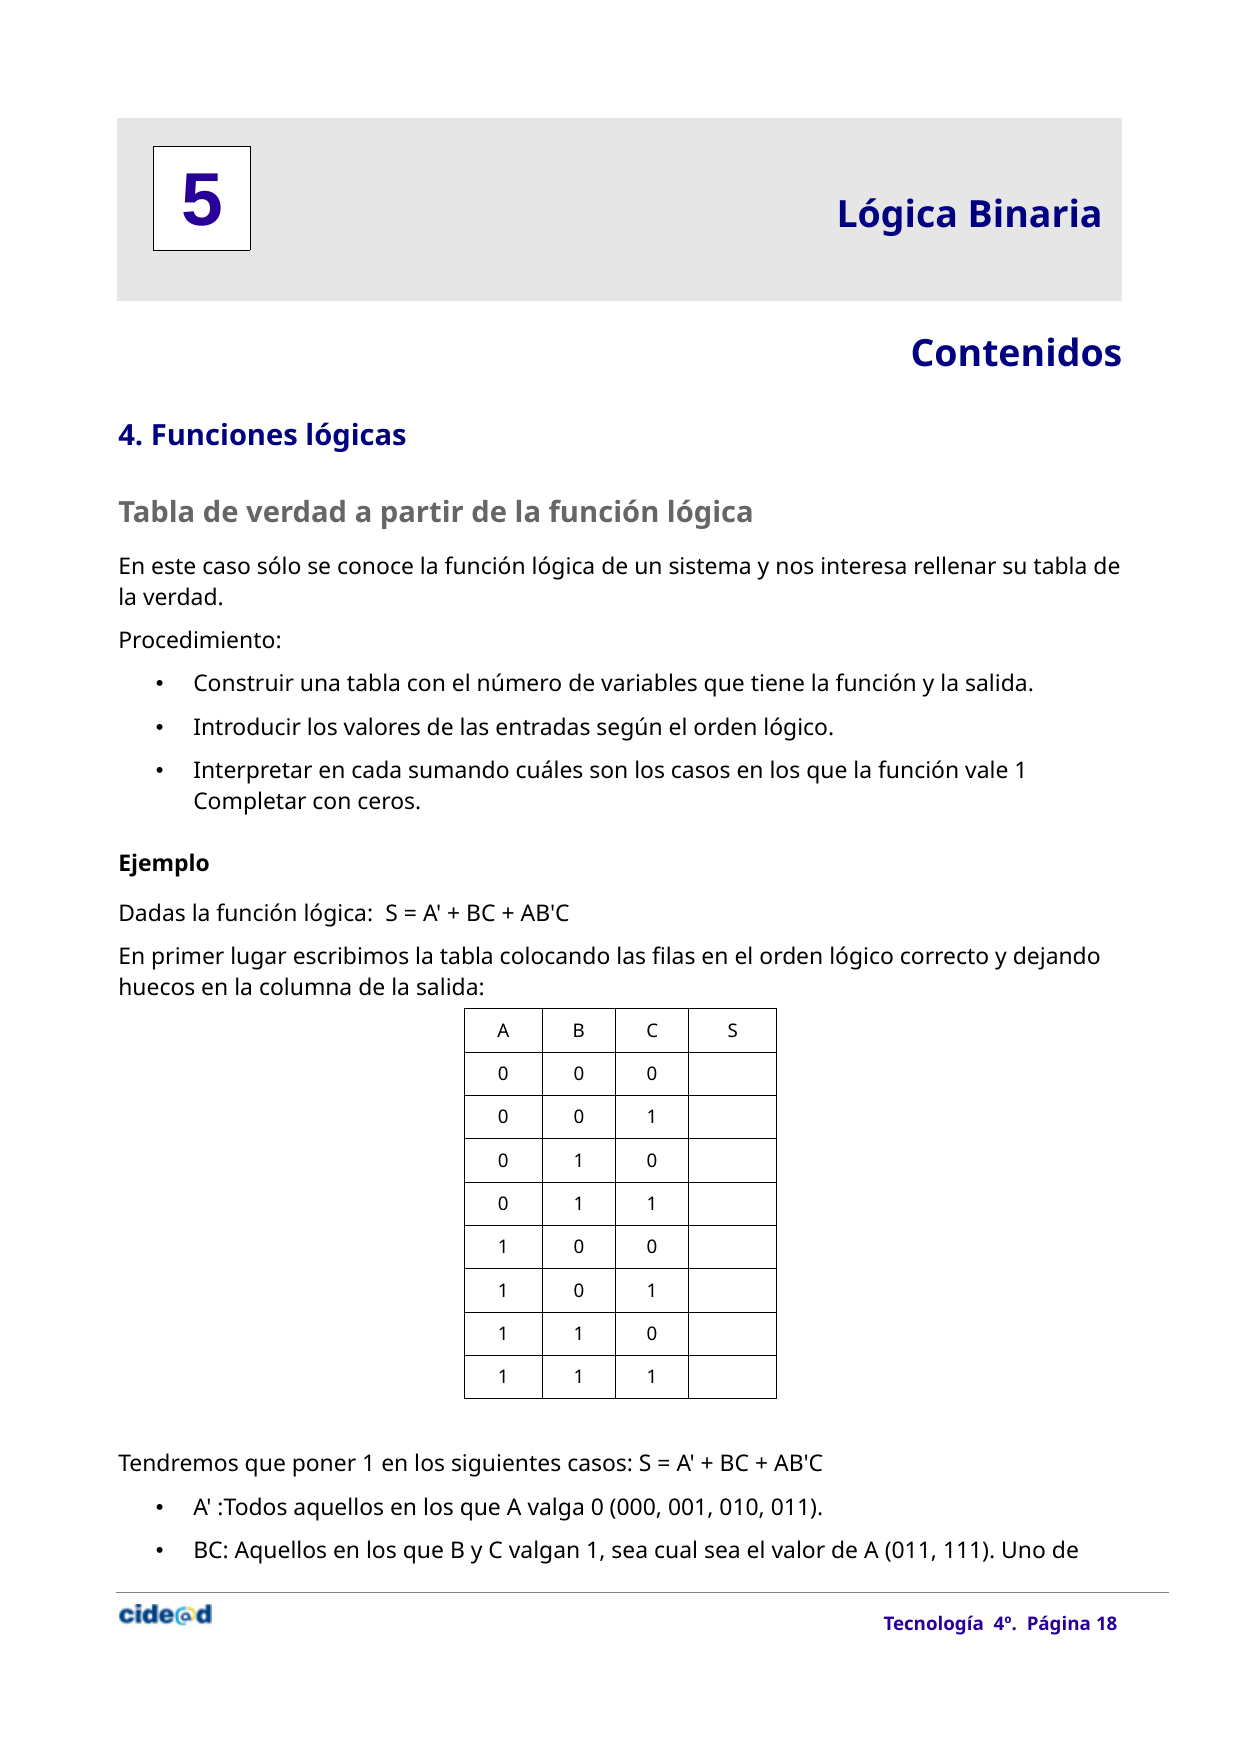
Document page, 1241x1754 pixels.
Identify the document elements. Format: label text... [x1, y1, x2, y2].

table_cell [689, 1139, 776, 1182]
subtitle Tabla de verdad a partir de la función lógica [118, 492, 1122, 531]
table_cell 1 [465, 1226, 542, 1268]
table_cell 1 [465, 1269, 542, 1312]
table_cell 0 [616, 1139, 688, 1182]
table_cell 0 [465, 1183, 542, 1225]
text Procedimiento: [118, 624, 1122, 655]
table_cell 1 [543, 1356, 615, 1398]
table_cell 1 [543, 1313, 615, 1355]
table_cell 0 [543, 1053, 615, 1095]
table_cell 0 [465, 1139, 542, 1182]
list Interpretar en cada sumando cuáles son los casos en los que la función vale 1 Completar con ceros. [156, 753, 1122, 816]
list Introducir los valores de las entradas según el orden lógico. [156, 710, 1122, 742]
table_cell 0 [616, 1226, 688, 1268]
table_cell [689, 1053, 776, 1095]
table_cell 0 [465, 1053, 542, 1095]
text Tendremos que poner 1 en los siguientes casos: S = A' + BC + AB'C [118, 1447, 1122, 1479]
table_cell [689, 1226, 776, 1268]
text Dadas la función lógica: S = A' + BC + AB'C [118, 897, 1122, 928]
text En este caso sólo se conoce la función lógica de un sistema y nos interesa rellenar su tabla de la verdad. [118, 550, 1122, 612]
subtitle Ejemplo [118, 847, 1122, 878]
list BC: Aquellos en los que B y C valgan 1, sea cual sea el valor de A (011, 111). Uno de [156, 1534, 1122, 1565]
table_cell 0 [465, 1096, 542, 1138]
table_cell [689, 1356, 776, 1398]
table_cell 0 [543, 1096, 615, 1138]
table_cell 1 [465, 1356, 542, 1398]
table_cell 0 [616, 1313, 688, 1355]
table_cell [689, 1313, 776, 1355]
table_cell [689, 1096, 776, 1138]
table_cell 1 [465, 1313, 542, 1355]
table_header C [616, 1009, 688, 1052]
table_cell 1 [616, 1096, 688, 1138]
table_cell [689, 1269, 776, 1312]
table_cell 1 [616, 1183, 688, 1225]
table_header B [543, 1009, 615, 1052]
table_cell 1 [543, 1183, 615, 1225]
list A' :Todos aquellos en los que A valga 0 (000, 001, 010, 011). [156, 1491, 1122, 1522]
table_cell 0 [543, 1269, 615, 1312]
table_header A [465, 1009, 542, 1052]
table_cell 0 [616, 1053, 688, 1095]
table_cell 1 [616, 1356, 688, 1398]
text En primer lugar escribimos la tabla colocando las filas en el orden lógico correcto y dejando huecos en la columna de la salida: [118, 940, 1122, 1002]
table_cell 0 [543, 1226, 615, 1268]
title Contenidos [118, 326, 1122, 377]
table_cell 1 [616, 1269, 688, 1312]
list Construir una tabla con el número de variables que tiene la función y la salida. [156, 667, 1122, 698]
table_cell 1 [543, 1139, 615, 1182]
picture [118, 1604, 212, 1627]
subtitle 4. Funciones lógicas [118, 414, 1122, 454]
table_cell [689, 1183, 776, 1225]
table_header S [689, 1009, 776, 1052]
